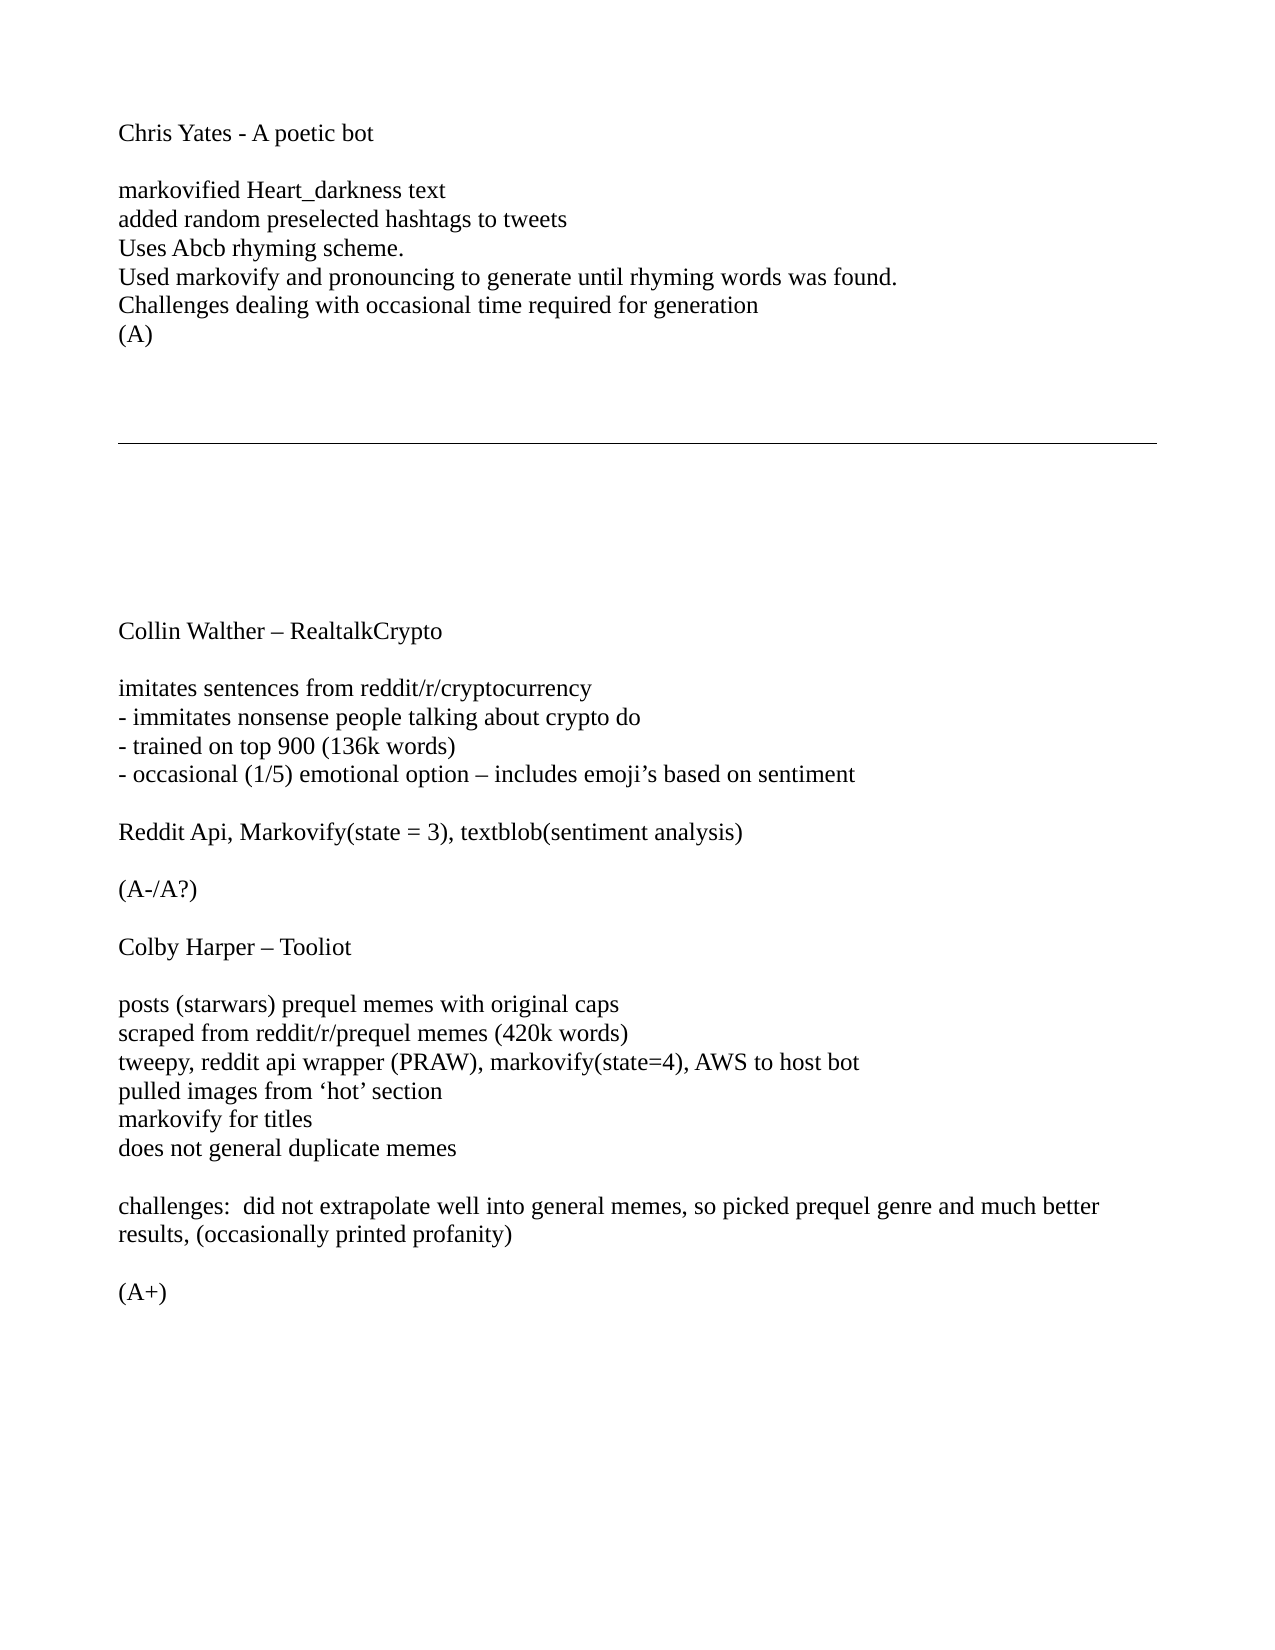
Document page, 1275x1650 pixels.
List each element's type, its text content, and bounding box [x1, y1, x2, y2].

text imitates sentences from reddit/r/cryptocurrency [118, 673, 1157, 702]
text markovify for titles [118, 1104, 1157, 1133]
text markovified Heart_darkness text [118, 176, 1157, 204]
text - occasional (1/5) emotional option – includes emoji’s based on sentiment [118, 759, 1157, 788]
text - trained on top 900 (136k words) [118, 731, 1157, 759]
text - immitates nonsense people talking about crypto do [118, 702, 1157, 731]
text (A) [118, 319, 1157, 348]
text Challenges dealing with occasional time required for generation [118, 291, 1157, 319]
text Used markovify and pronouncing to generate until rhyming words was found. [118, 262, 1157, 291]
text pulled images from ‘hot’ section [118, 1076, 1157, 1104]
text Uses Abcb rhyming scheme. [118, 233, 1157, 262]
text Colby Harper – Tooliot [118, 932, 1157, 961]
text Collin Walther – RealtalkCrypto [118, 616, 1157, 644]
text tweepy, reddit api wrapper (PRAW), markovify(state=4), AWS to host bot [118, 1047, 1157, 1076]
text added random preselected hashtags to tweets [118, 204, 1157, 233]
text Chris Yates - A poetic bot [118, 118, 1157, 147]
text Reddit Api, Markovify(state = 3), textblob(sentiment analysis) [118, 817, 1157, 846]
text scraped from reddit/r/prequel memes (420k words) [118, 1018, 1157, 1047]
text posts (starwars) prequel memes with original caps [118, 989, 1157, 1018]
text (A-/A?) [118, 874, 1157, 903]
text does not general duplicate memes [118, 1133, 1157, 1162]
text challenges: did not extrapolate well into general memes, so picked prequel genre and much better results, (occasionally printed profanity) [118, 1191, 1157, 1248]
text (A+) [118, 1277, 1157, 1306]
